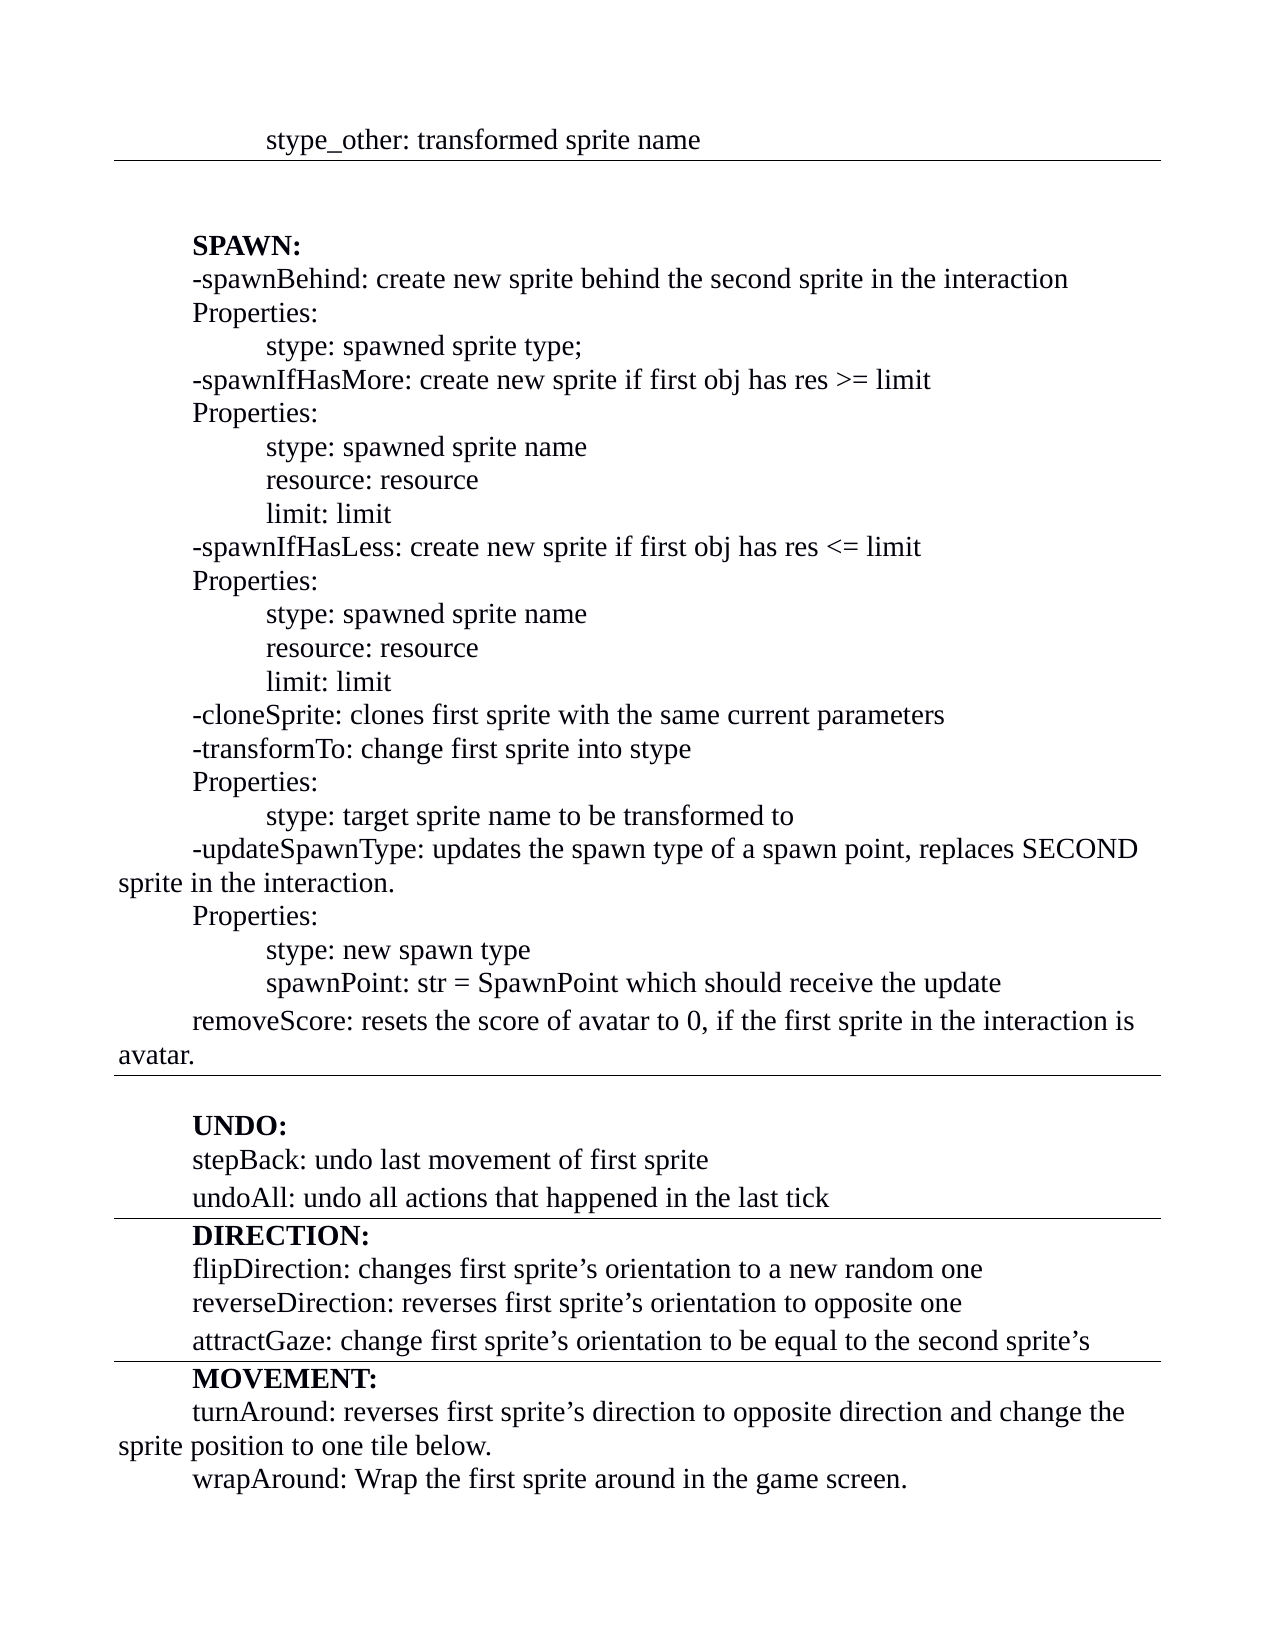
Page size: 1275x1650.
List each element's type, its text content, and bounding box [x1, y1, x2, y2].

text undoAll: undo all actions that happened in the last tick [114, 1176, 1161, 1218]
text -transformTo: change first sprite into stype [118, 731, 1157, 764]
text flipDirection: changes first sprite’s orientation to a new random one [118, 1252, 1157, 1285]
text Properties: [118, 395, 1157, 429]
text -spawnIfHasMore: create new sprite if first obj has res >= limit [118, 362, 1157, 395]
text wrapAround: Wrap the first sprite around in the game screen. [118, 1462, 1157, 1495]
text -cloneSprite: clones first sprite with the same current parameters [118, 697, 1157, 731]
text MOVEMENT: [118, 1362, 1157, 1394]
text stype_other: transformed sprite name [114, 118, 1161, 160]
text stepBack: undo last movement of first sprite [118, 1142, 1157, 1176]
text Properties: [118, 898, 1157, 932]
text reverseDirection: reverses first sprite’s orientation to opposite one [118, 1285, 1157, 1319]
text SPAWN: [118, 228, 1157, 261]
text Properties: [118, 295, 1157, 328]
text DIRECTION: [118, 1219, 1157, 1252]
text stype: spawned sprite type; [118, 328, 1157, 362]
text stype: spawned sprite name [118, 429, 1157, 462]
text Properties: [118, 563, 1157, 597]
text -updateSpawnType: updates the spawn type of a spawn point, replaces SECOND sprite in the interaction. [118, 831, 1157, 898]
text Properties: [118, 764, 1157, 798]
text stype: target sprite name to be transformed to [118, 798, 1157, 831]
text limit: limit [118, 496, 1157, 529]
text resource: resource [118, 630, 1157, 664]
text stype: new spawn type [118, 932, 1157, 966]
text -spawnBehind: create new sprite behind the second sprite in the interaction [118, 261, 1157, 295]
text -spawnIfHasLess: create new sprite if first obj has res <= limit [118, 529, 1157, 563]
text limit: limit [118, 664, 1157, 697]
text attractGaze: change first sprite’s orientation to be equal to the second sprite’s [114, 1319, 1161, 1361]
text turnAround: reverses first sprite’s direction to opposite direction and change the sprite position to one tile below. [118, 1394, 1157, 1462]
text stype: spawned sprite name [118, 597, 1157, 630]
text resource: resource [118, 462, 1157, 496]
text removeScore: resets the score of avatar to 0, if the first sprite in the interaction is avatar. [114, 999, 1161, 1075]
text UNDO: [118, 1108, 1157, 1142]
text spawnPoint: str = SpawnPoint which should receive the update [118, 966, 1157, 999]
